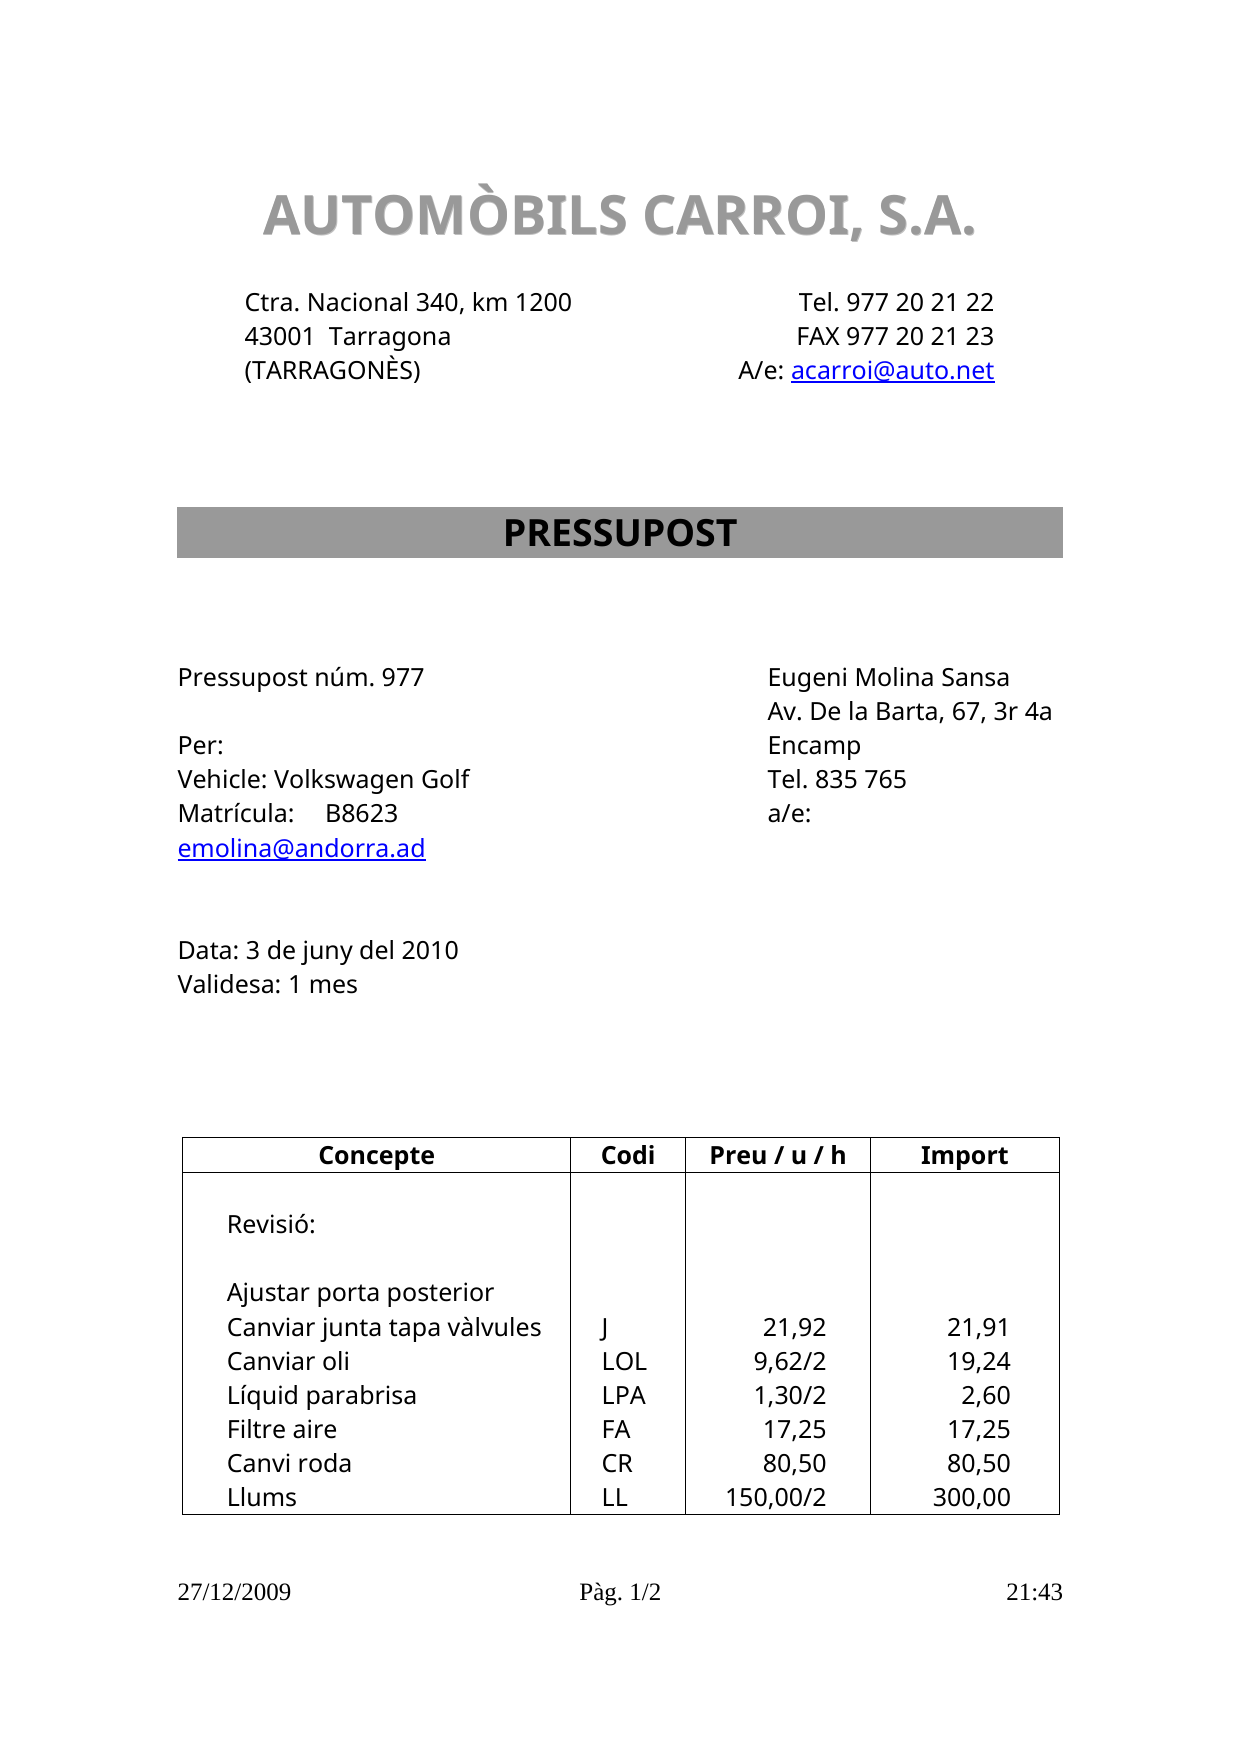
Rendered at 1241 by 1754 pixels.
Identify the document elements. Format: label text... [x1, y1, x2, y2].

table_header Preu / u / h [686, 1138, 870, 1172]
text (TARRAGONÈS) A/e: acarroi@auto.net [244, 352, 1063, 386]
text Matrícula: B8623 a/e: emolina@andorra.ad [177, 796, 1063, 864]
table_cell Revisió: Ajustar porta posterior Canviar junta tapa vàlvules Canviar oli Líquid parabrisa Filtre aire Canvi roda Llums [183, 1173, 570, 1513]
text Validesa: 1 mes [177, 966, 1063, 1001]
text Data: 3 de juny del 2010 [177, 932, 1063, 966]
text AUTOMÒBILS CARROI, S.A. [177, 176, 1063, 250]
table_cell 21,92 9,62/2 1,30/2 17,25 80,50 150,00/2 [686, 1173, 870, 1513]
text Per: Encamp [177, 728, 1063, 762]
text Pressupost núm. 977 Eugeni Molina Sansa [177, 660, 1063, 694]
table_header Codi [571, 1138, 685, 1172]
table_header Concepte [183, 1138, 570, 1172]
text Ctra. Nacional 340, km 1200 Tel. 977 20 21 22 [244, 284, 1063, 318]
table_cell 21,91 19,24 2,60 17,25 80,50 300,00 [871, 1173, 1059, 1513]
table_header Import [871, 1138, 1059, 1172]
text 43001 Tarragona FAX 977 20 21 23 [244, 318, 1063, 352]
text PRESSUPOST [177, 507, 1063, 558]
table_cell J LOL LPA FA CR LL [571, 1173, 685, 1513]
text Vehicle: Volkswagen Golf Tel. 835 765 [177, 762, 1063, 796]
text Av. De la Barta, 67, 3r 4a [177, 694, 1063, 728]
